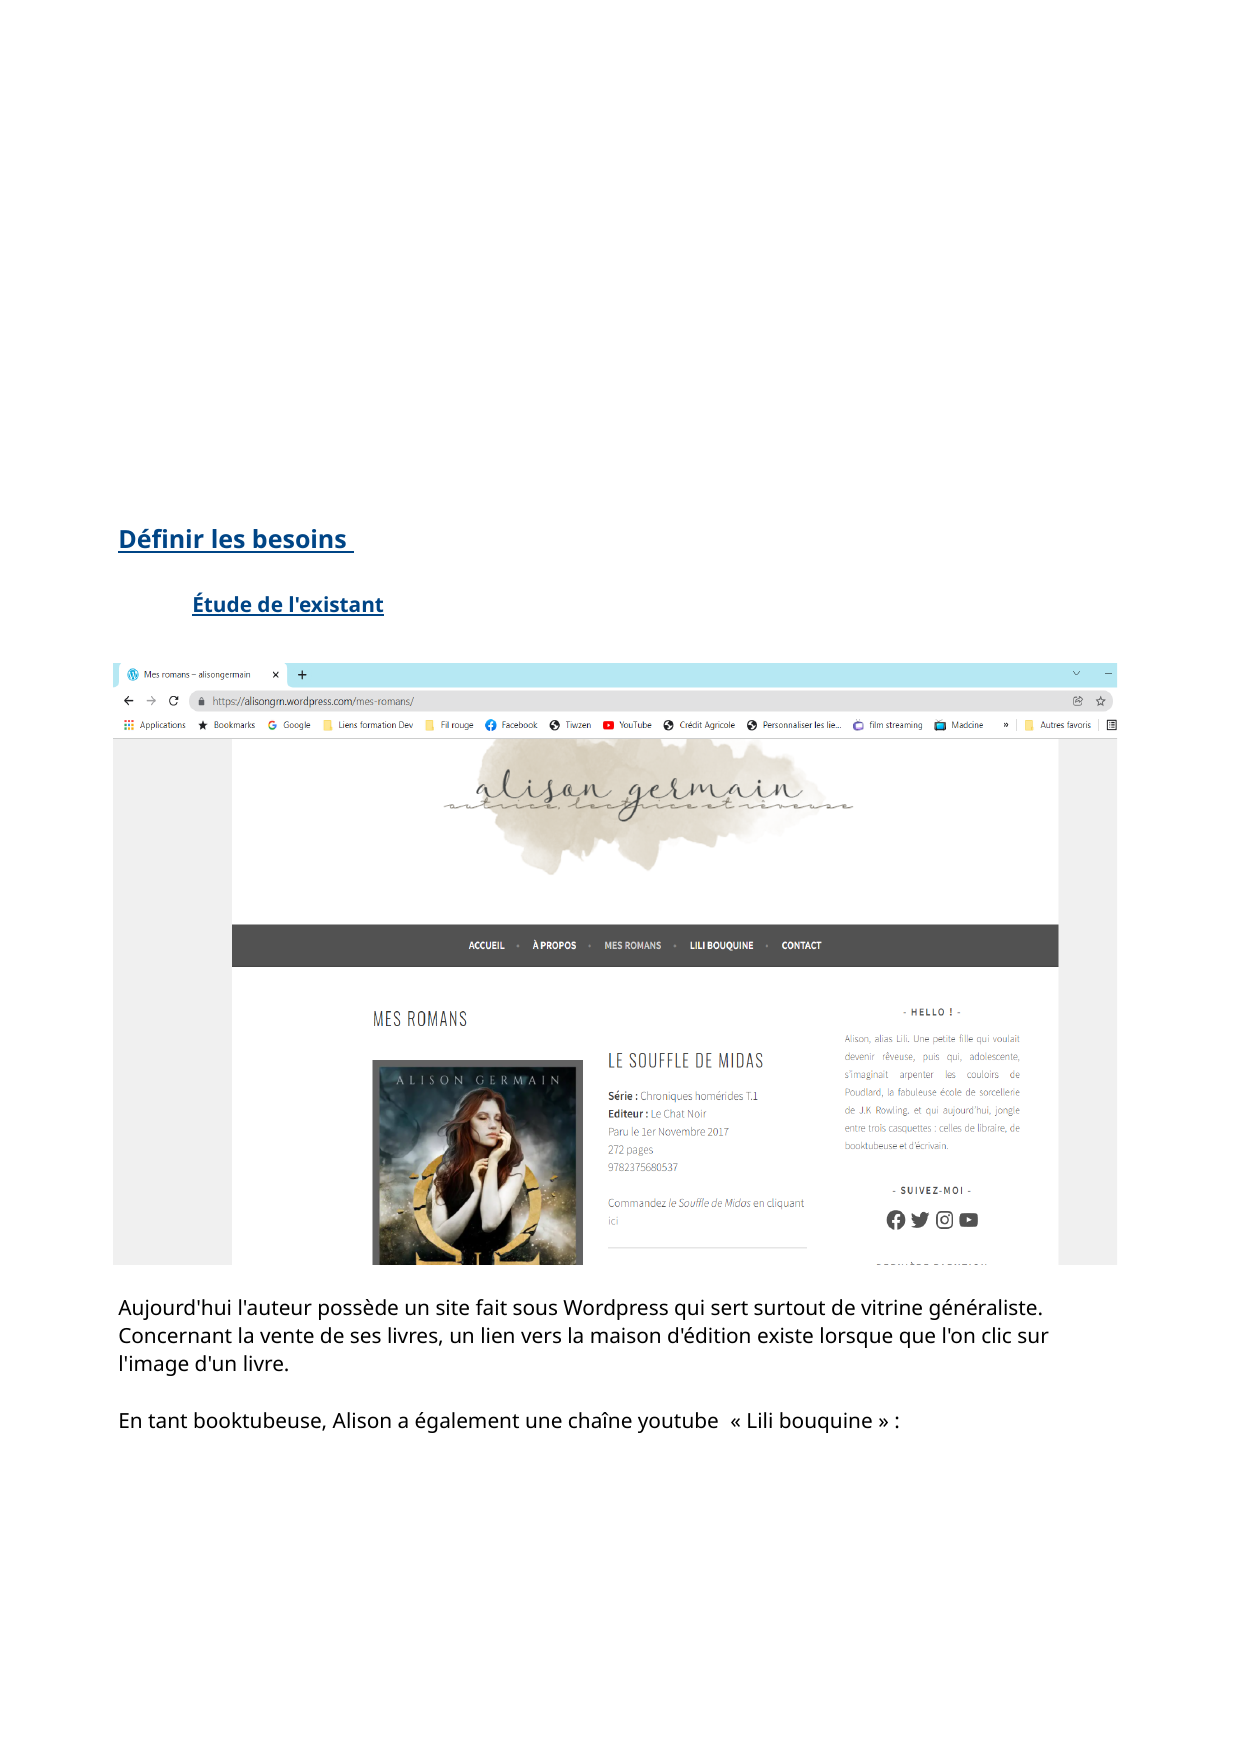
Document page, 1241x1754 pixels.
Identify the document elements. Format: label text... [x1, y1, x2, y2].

text Concernant la vente de ses livres, un lien vers la maison d'édition existe lorsque que l'on clic sur l'image d'un livre. [118, 1321, 1122, 1378]
text Étude de l'existant [118, 590, 1122, 618]
text En tant booktubeuse, Alison a également une chaîne youtube « Lili bouquine » : [118, 1406, 1122, 1435]
text Aujourd'hui l'auteur possède un site fait sous Wordpress qui sert surtout de vitrine généraliste. [118, 1293, 1122, 1321]
text Définir les besoins [118, 522, 1122, 556]
